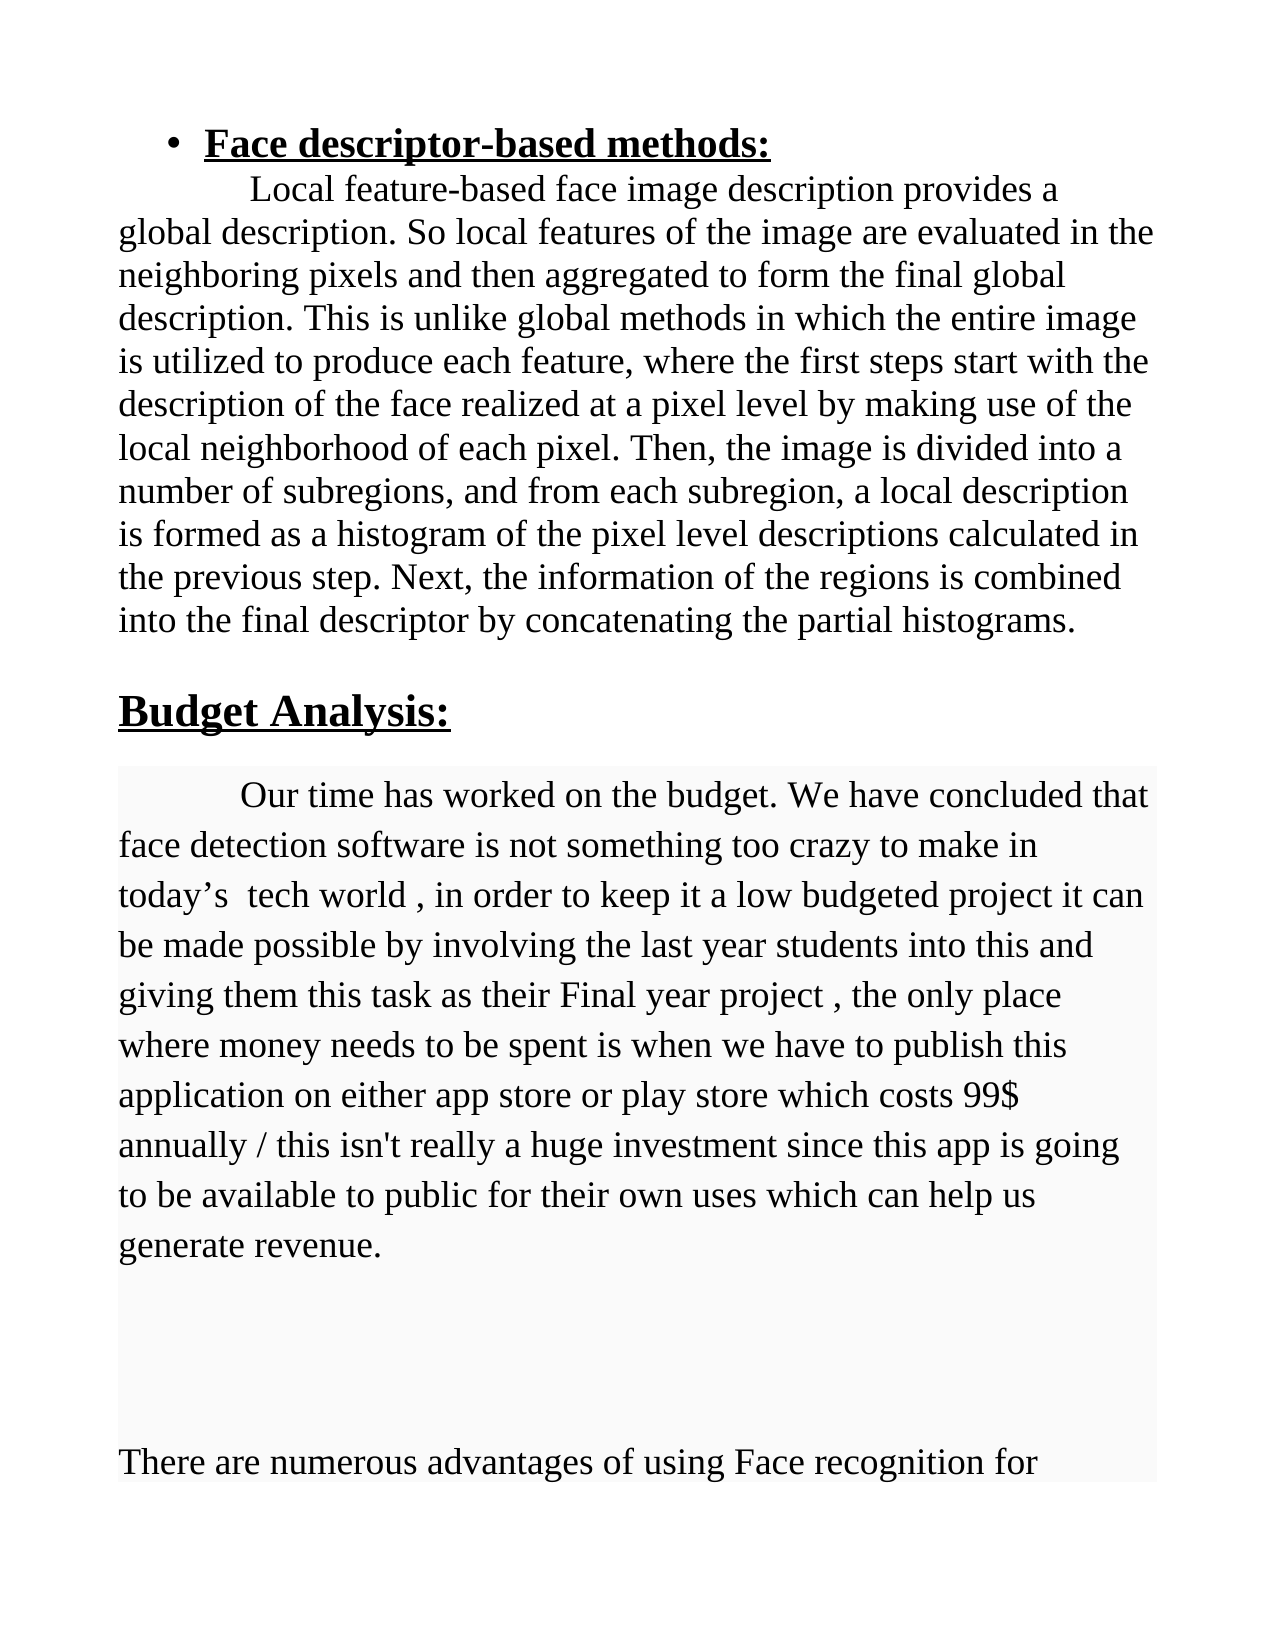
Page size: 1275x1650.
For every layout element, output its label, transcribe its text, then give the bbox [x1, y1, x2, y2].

text Budget Analysis: [118, 684, 1157, 736]
list Face descriptor‐based methods: [167, 118, 1157, 166]
text There are numerous advantages of using Face recognition for [118, 1432, 1157, 1482]
text Our time has worked on the budget. We have concluded that face detection software is not something too crazy to make in today’s tech world , in order to keep it a low budgeted project it can be made possible by involving the last year students into this and giving them this task as their Final year project , the only place where money needs to be spent is when we have to publish this application on either app store or play store which costs 99$ annually / this isn't really a huge investment since this app is going to be available to public for their own uses which can help us generate revenue. [118, 766, 1157, 1266]
text Local feature‐based face image description provides a global description. So local features of the image are evaluated in the neighboring pixels and then aggregated to form the final global description. This is unlike global methods in which the entire image is utilized to produce each feature, where the first steps start with the description of the face realized at a pixel level by making use of the local neighborhood of each pixel. Then, the image is divided into a number of subregions, and from each subregion, a local description is formed as a histogram of the pixel level descriptions calculated in the previous step. Next, the information of the regions is combined into the final descriptor by concatenating the partial histograms. [118, 166, 1157, 641]
